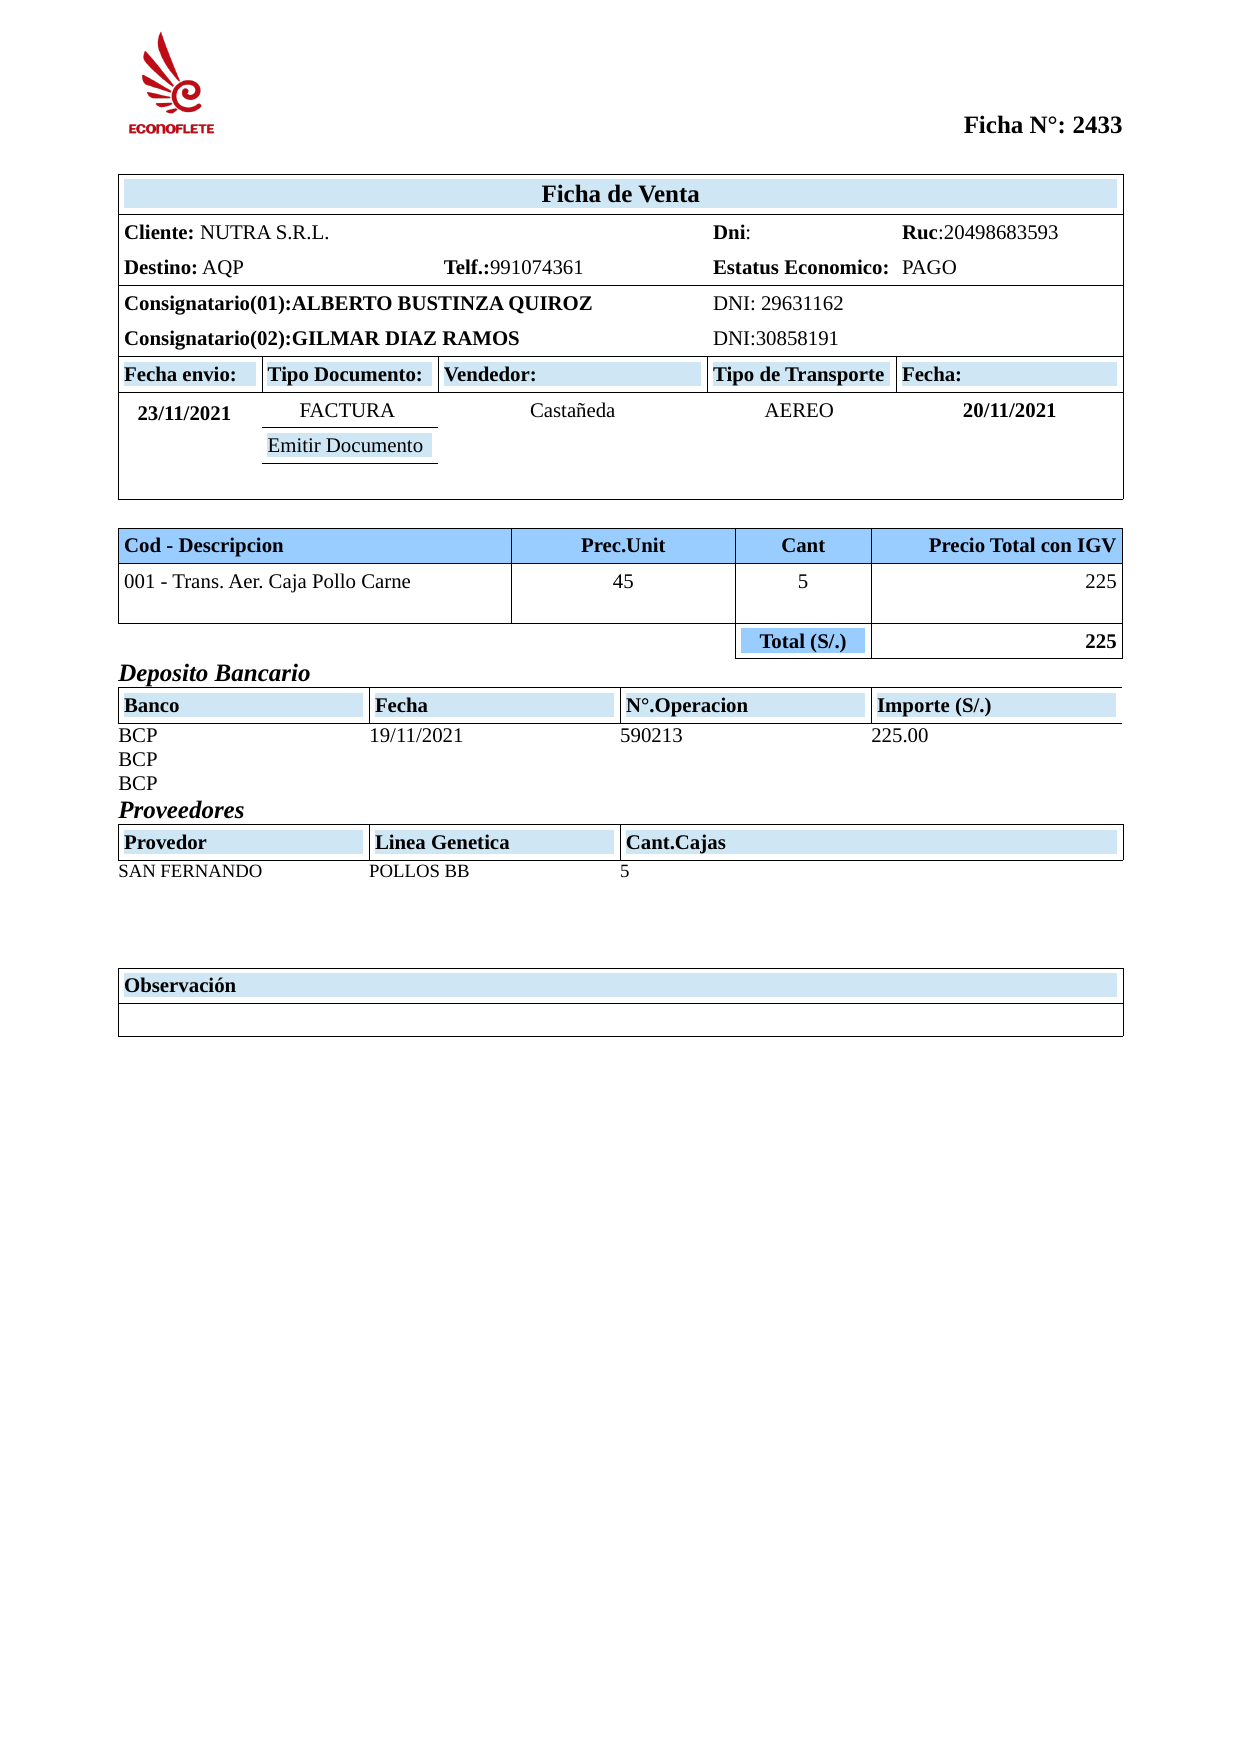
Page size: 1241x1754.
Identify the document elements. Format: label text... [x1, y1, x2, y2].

table_header Cant.Cajas [621, 825, 1123, 859]
table_header Linea Genetica [370, 825, 620, 859]
table_cell 23/11/2021 [119, 393, 262, 498]
table_cell [871, 771, 1122, 795]
table_cell 5 [736, 564, 871, 623]
table_cell AEREO [707, 393, 896, 498]
table_cell POLLOS BB [369, 861, 620, 881]
table_cell 20/11/2021 [896, 393, 1123, 498]
table_cell Vendedor: [439, 357, 707, 392]
table_cell DNI:30858191 [707, 321, 1123, 356]
table_cell Castañeda [438, 393, 707, 498]
table_cell [119, 1004, 1123, 1036]
table_cell [118, 903, 369, 924]
table_cell 19/11/2021 [369, 724, 620, 747]
table_cell 5 [620, 861, 1123, 881]
table_header Banco [119, 688, 369, 723]
table_cell 225 [872, 624, 1122, 658]
table_cell DNI: 29631162 [707, 286, 1123, 321]
table_cell Telf.:991074361 [438, 249, 707, 285]
table_header Cant [736, 529, 871, 563]
table_header N°.Operacion [621, 688, 871, 723]
table_cell Consignatario(01):ALBERTO BUSTINZA QUIROZ [119, 286, 707, 321]
table_header Precio Total con IGV [872, 529, 1122, 563]
table_header Prec.Unit [512, 529, 735, 563]
table_cell [369, 771, 620, 795]
table_cell 001 - Trans. Aer. Caja Pollo Carne [119, 564, 511, 623]
table_cell Emitir Documento [262, 428, 438, 463]
table_cell [118, 881, 369, 903]
table_cell Ruc:20498683593 [896, 215, 1123, 249]
table_header Cod - Descripcion [119, 529, 511, 563]
text Deposito Bancario [118, 658, 1122, 687]
table_cell [369, 903, 620, 924]
table_cell [369, 881, 620, 903]
table_cell [871, 747, 1122, 771]
table_cell BCP [118, 771, 369, 795]
table_cell [369, 924, 620, 946]
text Proveedores [118, 795, 1122, 824]
table_cell FACTURA [262, 393, 438, 427]
table_cell [369, 747, 620, 771]
table_cell [620, 881, 1123, 903]
table_header Provedor [119, 825, 369, 859]
table_cell Consignatario(02):GILMAR DIAZ RAMOS [119, 321, 707, 356]
table_cell BCP [118, 724, 369, 747]
table_header Ficha de Venta [119, 175, 1123, 214]
table_cell [620, 747, 871, 771]
table_cell [620, 946, 1123, 967]
table_cell [118, 624, 511, 658]
table_cell [118, 924, 369, 946]
table_cell Fecha: [897, 357, 1123, 392]
table_header Importe (S/.) [872, 688, 1122, 723]
table_cell [511, 624, 735, 658]
table_cell Tipo de Transporte [708, 357, 896, 392]
table_cell Estatus Economico: [707, 249, 896, 285]
table_cell 225.00 [871, 724, 1122, 747]
table_cell PAGO [896, 249, 1123, 285]
table_cell SAN FERNANDO [118, 861, 369, 881]
table_cell 590213 [620, 724, 871, 747]
table_header Observación [119, 969, 1123, 1003]
table_cell Total (S/.) [736, 624, 871, 658]
table_cell 225 [872, 564, 1122, 623]
table_cell [118, 946, 369, 967]
table_cell [620, 903, 1123, 924]
picture [118, 31, 225, 134]
table_cell 45 [512, 564, 735, 623]
table_cell Fecha envio: [119, 357, 262, 392]
table_cell [620, 771, 871, 795]
table_cell BCP [118, 747, 369, 771]
table_cell Dni: [707, 215, 896, 249]
table_cell Cliente: NUTRA S.R.L. [119, 215, 707, 249]
table_cell Destino: AQP [119, 249, 438, 285]
table_header Fecha [370, 688, 620, 723]
table_cell [262, 464, 438, 498]
table_cell Tipo Documento: [263, 357, 438, 392]
table_cell [620, 924, 1123, 946]
table_cell [369, 946, 620, 967]
